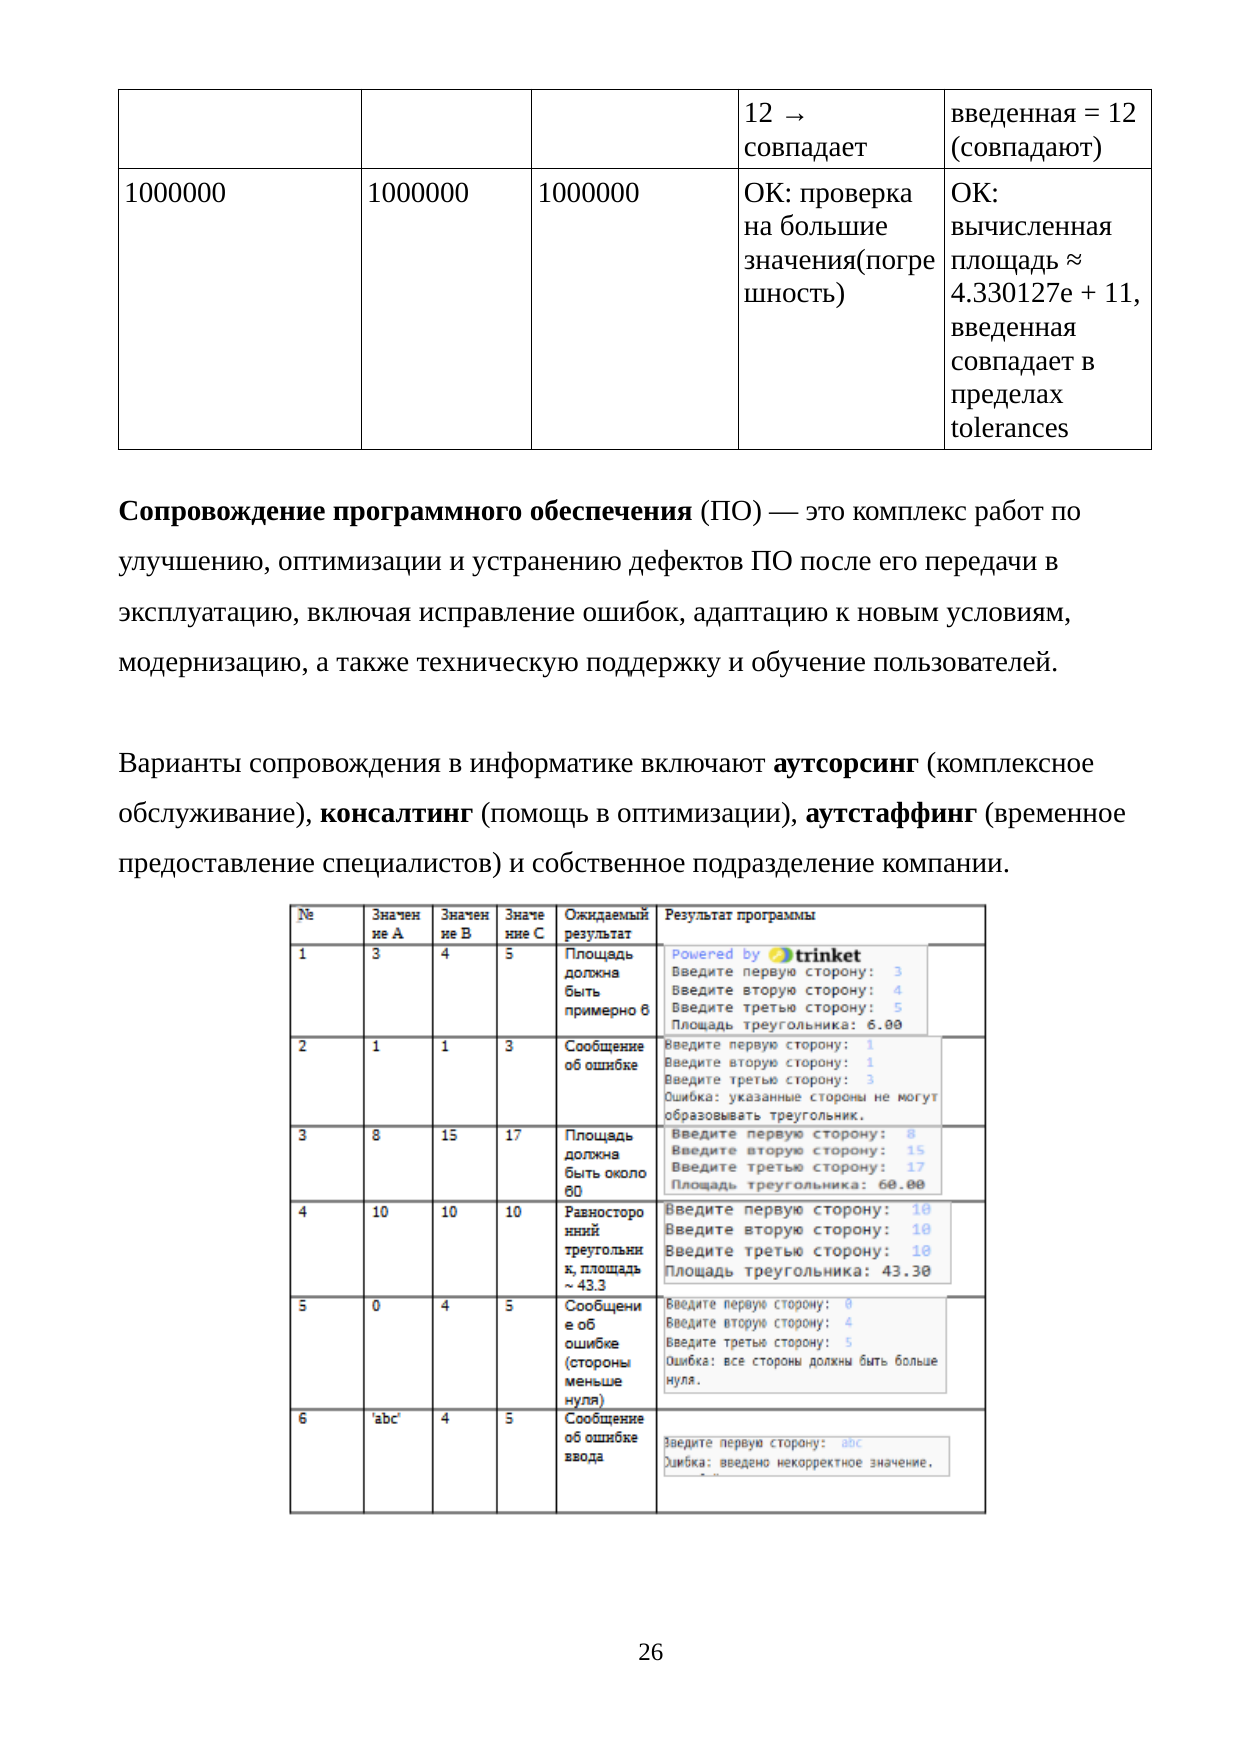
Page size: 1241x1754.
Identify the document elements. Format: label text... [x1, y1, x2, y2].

text Варианты сопровождения в информатике включают аутсорсинг (комплексное обслуживание), консалтинг (помощь в оптимизации), аутстаффинг (временное предоставление специалистов) и собственное подразделение компании. [118, 745, 1152, 879]
table_cell ОК: проверка на большие значения(погрешность) [739, 169, 944, 449]
table_cell [119, 90, 361, 168]
table_cell 12 → совпадает [739, 90, 944, 168]
table_cell [362, 90, 531, 168]
picture [282, 895, 988, 1524]
text Сопровождение программного обеспечения (ПО) — это комплекс работ по улучшению, оптимизации и устранению дефектов ПО после его передачи в эксплуатацию, включая исправление ошибок, адаптацию к новым условиям, модернизацию, а также техническую поддержку и обучение пользователей. [118, 493, 1152, 678]
table_cell [532, 90, 738, 168]
table_cell 1000000 [119, 169, 361, 449]
table_cell 1000000 [362, 169, 531, 449]
table_cell ОК: вычисленная площадь ≈ 4.330127е + 11, введенная совпадает в пределах tolerances [945, 169, 1151, 449]
table_cell введенная = 12 (совпадают) [945, 90, 1151, 168]
table_cell 1000000 [532, 169, 738, 449]
